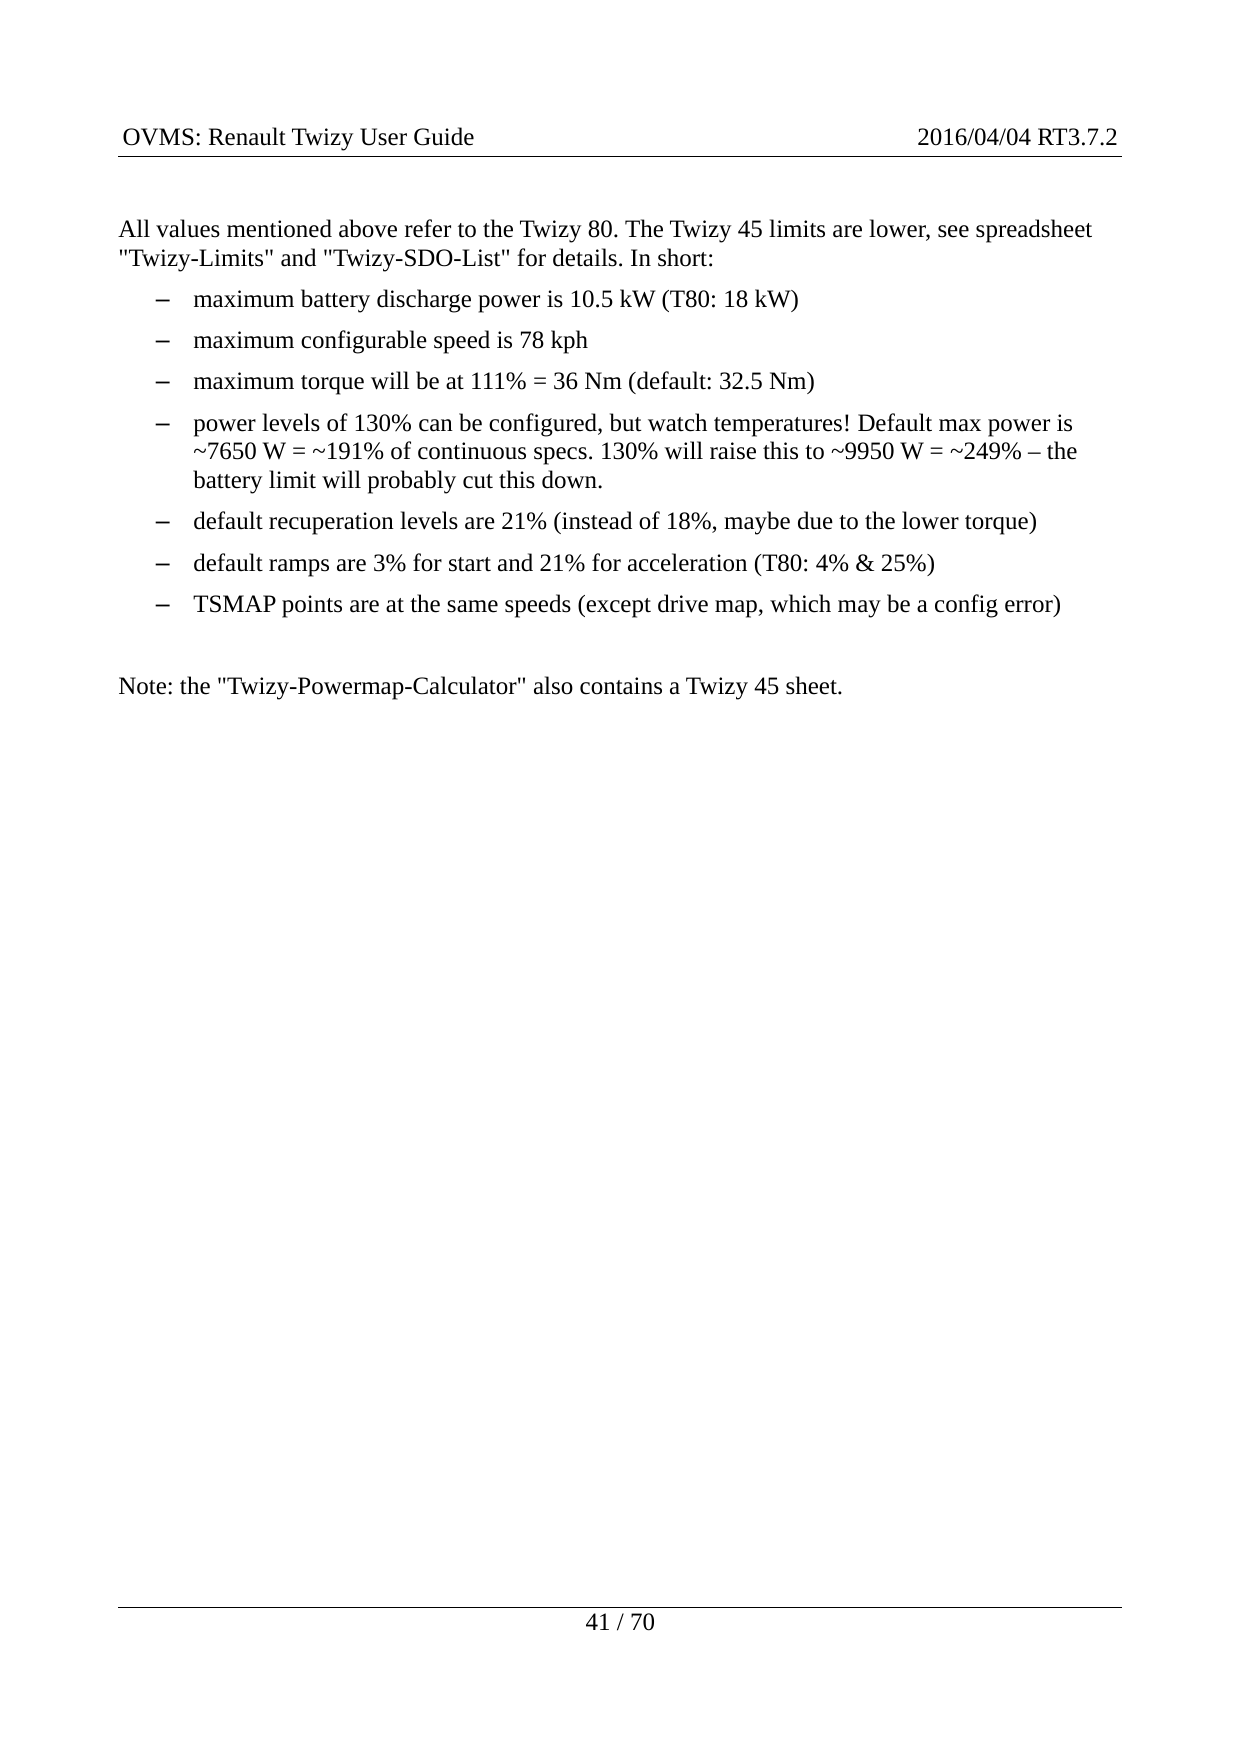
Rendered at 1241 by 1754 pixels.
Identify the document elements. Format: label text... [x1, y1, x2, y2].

list maximum torque will be at 111% = 36 Nm (default: 32.5 Nm) [156, 366, 1122, 395]
text Note: the "Twizy-Powermap-Calculator" also contains a Twizy 45 sheet. [118, 671, 1122, 700]
list maximum configurable speed is 78 kph [156, 325, 1122, 354]
text All values mentioned above refer to the Twizy 80. The Twizy 45 limits are lower, see spreadsheet "Twizy-Limits" and "Twizy-SDO-List" for details. In short: [118, 214, 1122, 271]
list default ramps are 3% for start and 21% for acceleration (T80: 4% & 25%) [156, 548, 1122, 576]
list maximum battery discharge power is 10.5 kW (T80: 18 kW) [156, 284, 1122, 313]
list TSMAP points are at the same speeds (except drive map, which may be a config error) [156, 589, 1122, 618]
list power levels of 130% can be configured, but watch temperatures! Default max power is ~7650 W = ~191% of continuous specs. 130% will raise this to ~9950 W = ~249% – the battery limit will probably cut this down. [156, 408, 1122, 494]
list default recuperation levels are 21% (instead of 18%, maybe due to the lower torque) [156, 506, 1122, 535]
